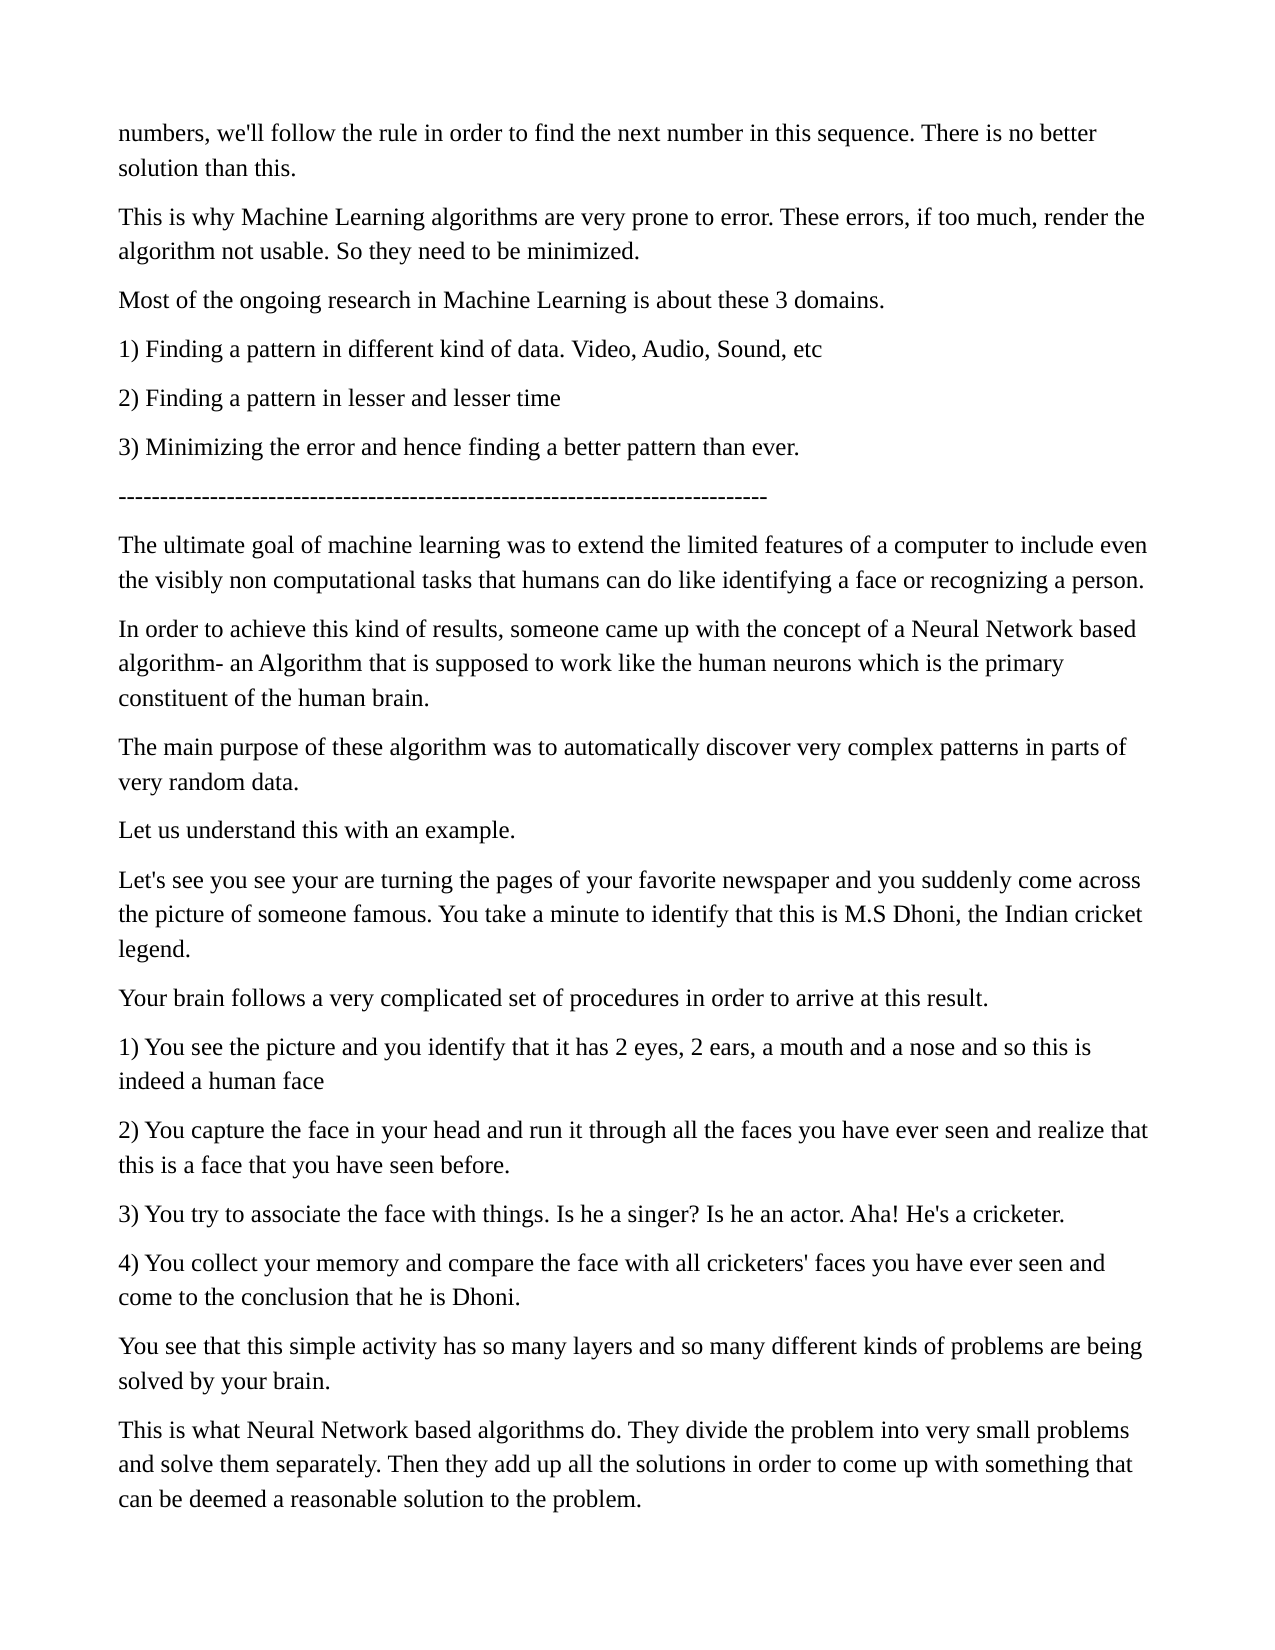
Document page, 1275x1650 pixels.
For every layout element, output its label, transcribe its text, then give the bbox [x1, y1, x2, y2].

text Let's see you see your are turning the pages of your favorite newspaper and you suddenly come across the picture of someone famous. You take a minute to identify that this is M.S Dhoni, the Indian cricket legend. [118, 865, 1157, 962]
text 4) You collect your memory and compare the face with all cricketers' faces you have ever seen and come to the conclusion that he is Dhoni. [118, 1248, 1157, 1311]
text In order to achieve this kind of results, someone came up with the concept of a Neural Network based algorithm- an Algorithm that is supposed to work like the human neurons which is the primary constituent of the human brain. [118, 614, 1157, 712]
text 1) You see the picture and you identify that it has 2 eyes, 2 ears, a mouth and a nose and so this is indeed a human face [118, 1032, 1157, 1095]
text You see that this simple activity has so many layers and so many different kinds of problems are being solved by your brain. [118, 1331, 1157, 1395]
text ------------------------------------------------------------------------------ [118, 481, 1157, 510]
text This is why Machine Learning algorithms are very prone to error. These errors, if too much, render the algorithm not usable. So they need to be minimized. [118, 202, 1157, 265]
text 1) Finding a pattern in different kind of data. Video, Audio, Sound, etc [118, 334, 1157, 363]
text Most of the ongoing research in Machine Learning is about these 3 domains. [118, 285, 1157, 314]
text The main purpose of these algorithm was to automatically discover very complex patterns in parts of very random data. [118, 732, 1157, 795]
text numbers, we'll follow the rule in order to find the next number in this sequence. There is no better solution than this. [118, 118, 1157, 181]
text The ultimate goal of machine learning was to extend the limited features of a computer to include even the visibly non computational tasks that humans can do like identifying a face or recognizing a person. [118, 531, 1157, 594]
text 2) Finding a pattern in lesser and lesser time [118, 383, 1157, 412]
text Let us understand this with an example. [118, 816, 1157, 844]
text This is what Neural Network based algorithms do. They divide the problem into very small problems and solve them separately. Then they add up all the solutions in order to come up with something that can be deemed a reasonable solution to the problem. [118, 1415, 1157, 1513]
text 2) You capture the face in your head and run it through all the faces you have ever seen and realize that this is a face that you have seen before. [118, 1115, 1157, 1178]
text 3) You try to associate the face with things. Is he a singer? Is he an actor. Aha! He's a cricketer. [118, 1199, 1157, 1228]
text Your brain follows a very complicated set of procedures in order to arrive at this result. [118, 983, 1157, 1011]
text 3) Minimizing the error and hence finding a better pattern than ever. [118, 432, 1157, 461]
